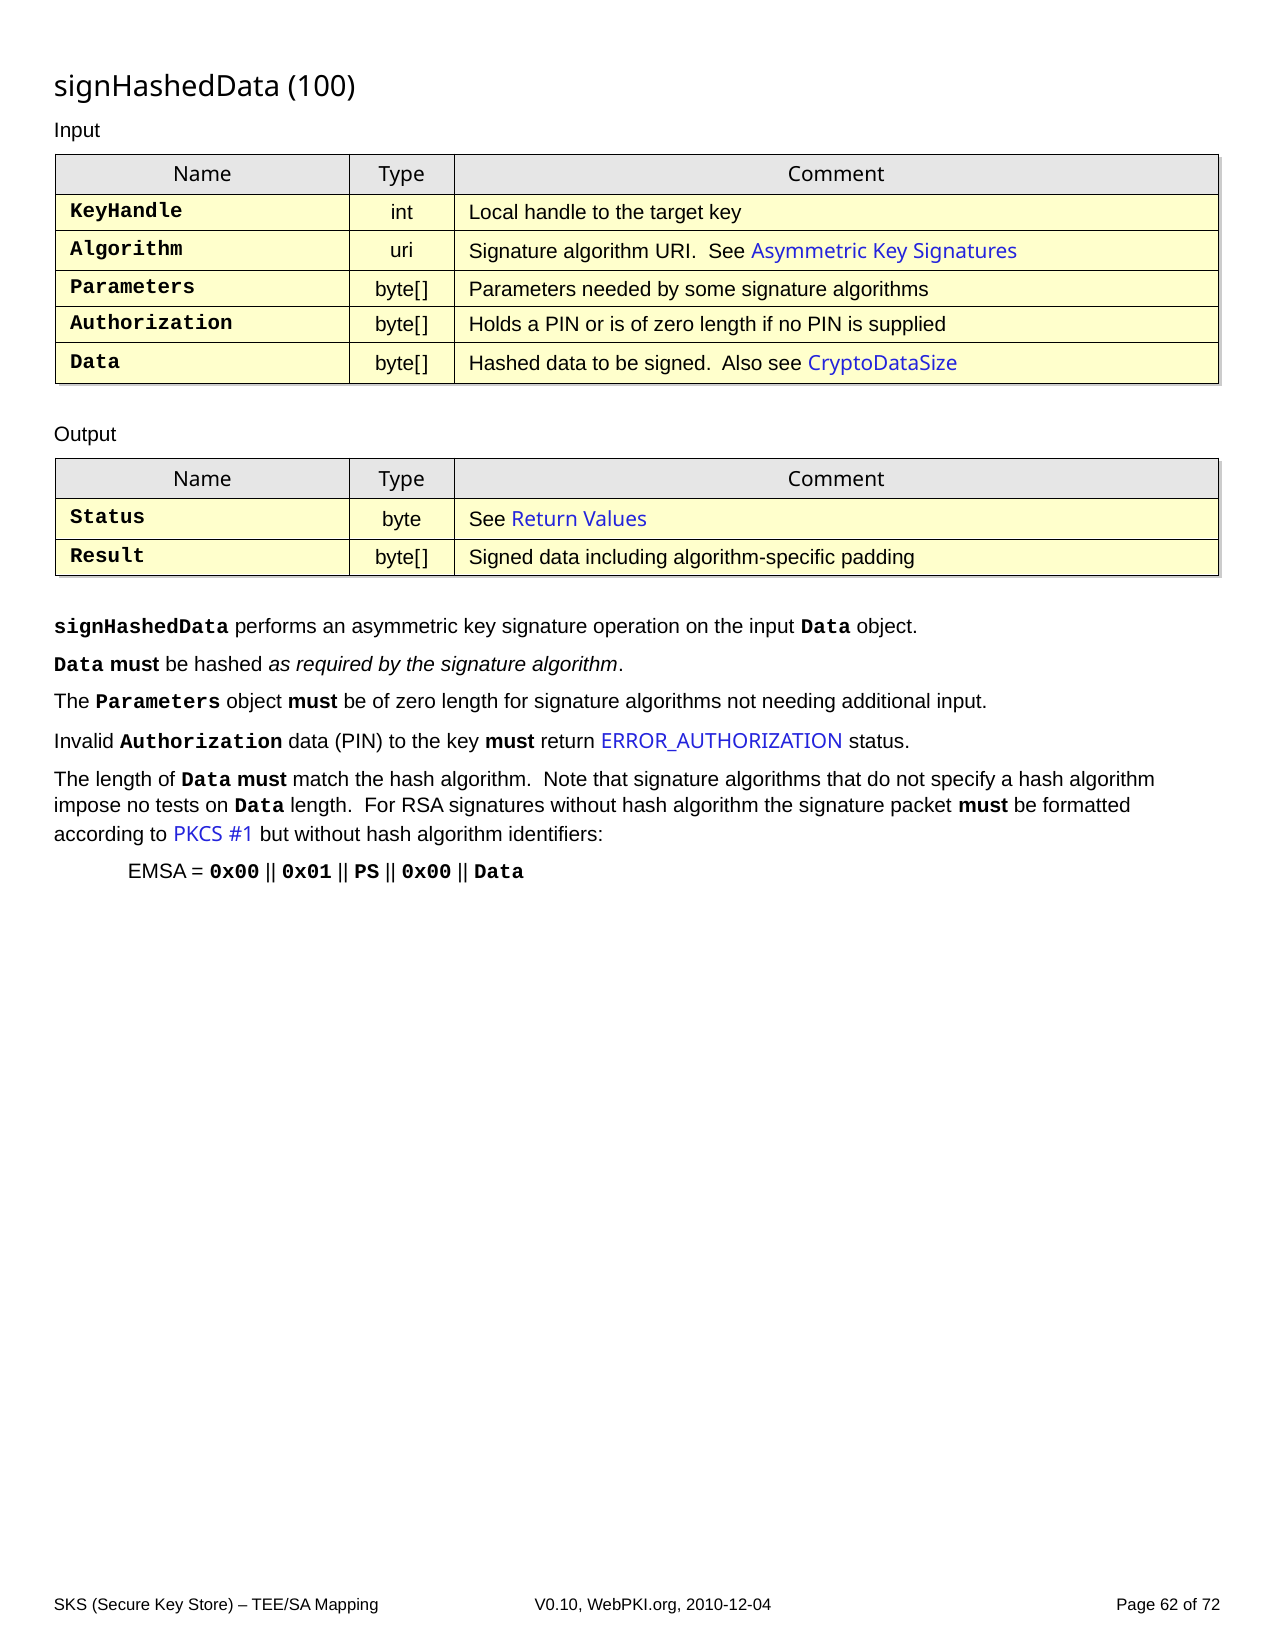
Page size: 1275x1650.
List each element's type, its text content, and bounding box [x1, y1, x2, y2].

table_header Comment [455, 459, 1218, 498]
table_cell byte⁮[ ] [350, 307, 454, 342]
text Output [54, 422, 1221, 446]
text The Parameters object must be of zero length for signature algorithms not needing additional input. [54, 689, 1221, 715]
table_header Type [350, 155, 454, 194]
table_cell See Return Values [455, 499, 1218, 538]
table_cell Data [56, 343, 349, 383]
table_cell Algorithm [56, 231, 349, 270]
table_cell Parameters [56, 271, 349, 306]
text Input [54, 118, 1221, 142]
table_cell Status [56, 499, 349, 538]
text EMSA = 0x00 || 0x01 || PS || 0x00 || Data [54, 859, 1221, 885]
table_header Type [350, 459, 454, 498]
table_cell byte⁮[ ] [350, 271, 454, 306]
table_cell uri [350, 231, 454, 270]
table_cell KeyHandle [56, 195, 349, 230]
text signHashedData performs an asymmetric key signature operation on the input Data object. [54, 614, 1221, 640]
table_cell Local handle to the target key [455, 195, 1218, 230]
subtitle signHashedData (100) [54, 66, 1221, 105]
table_cell Signature algorithm URI. See Asymmetric Key Signatures ‎ [455, 231, 1218, 270]
table_header Comment [455, 155, 1218, 194]
table_cell Hashed data to be signed. Also see CryptoDataSize [455, 343, 1218, 383]
table_header Name [56, 155, 349, 194]
text Invalid Authorization data (PIN) to the key must return ERROR_AUTHORIZATION status. [54, 727, 1221, 755]
table_cell byte⁮[ ] [350, 540, 454, 574]
table_cell Result [56, 540, 349, 574]
table_header Name [56, 459, 349, 498]
text The length of Data must match the hash algorithm. Note that signature algorithms that do not specify a hash algorithm impose no tests on Data length. For RSA signatures without hash algorithm the signature packet must be formatted according to PKCS #1 but without hash algorithm identifiers: [54, 767, 1221, 847]
text Data must be hashed as required by the signature algorithm. [54, 651, 1221, 677]
table_cell int [350, 195, 454, 230]
table_cell byte⁮[ ] [350, 343, 454, 383]
table_cell Signed data including algorithm-specific padding [455, 540, 1218, 574]
table_cell byte [350, 499, 454, 538]
table_cell Holds a PIN or is of zero length if no PIN is supplied [455, 307, 1218, 342]
table_cell Parameters needed by some signature algorithms [455, 271, 1218, 306]
table_cell Authorization [56, 307, 349, 342]
